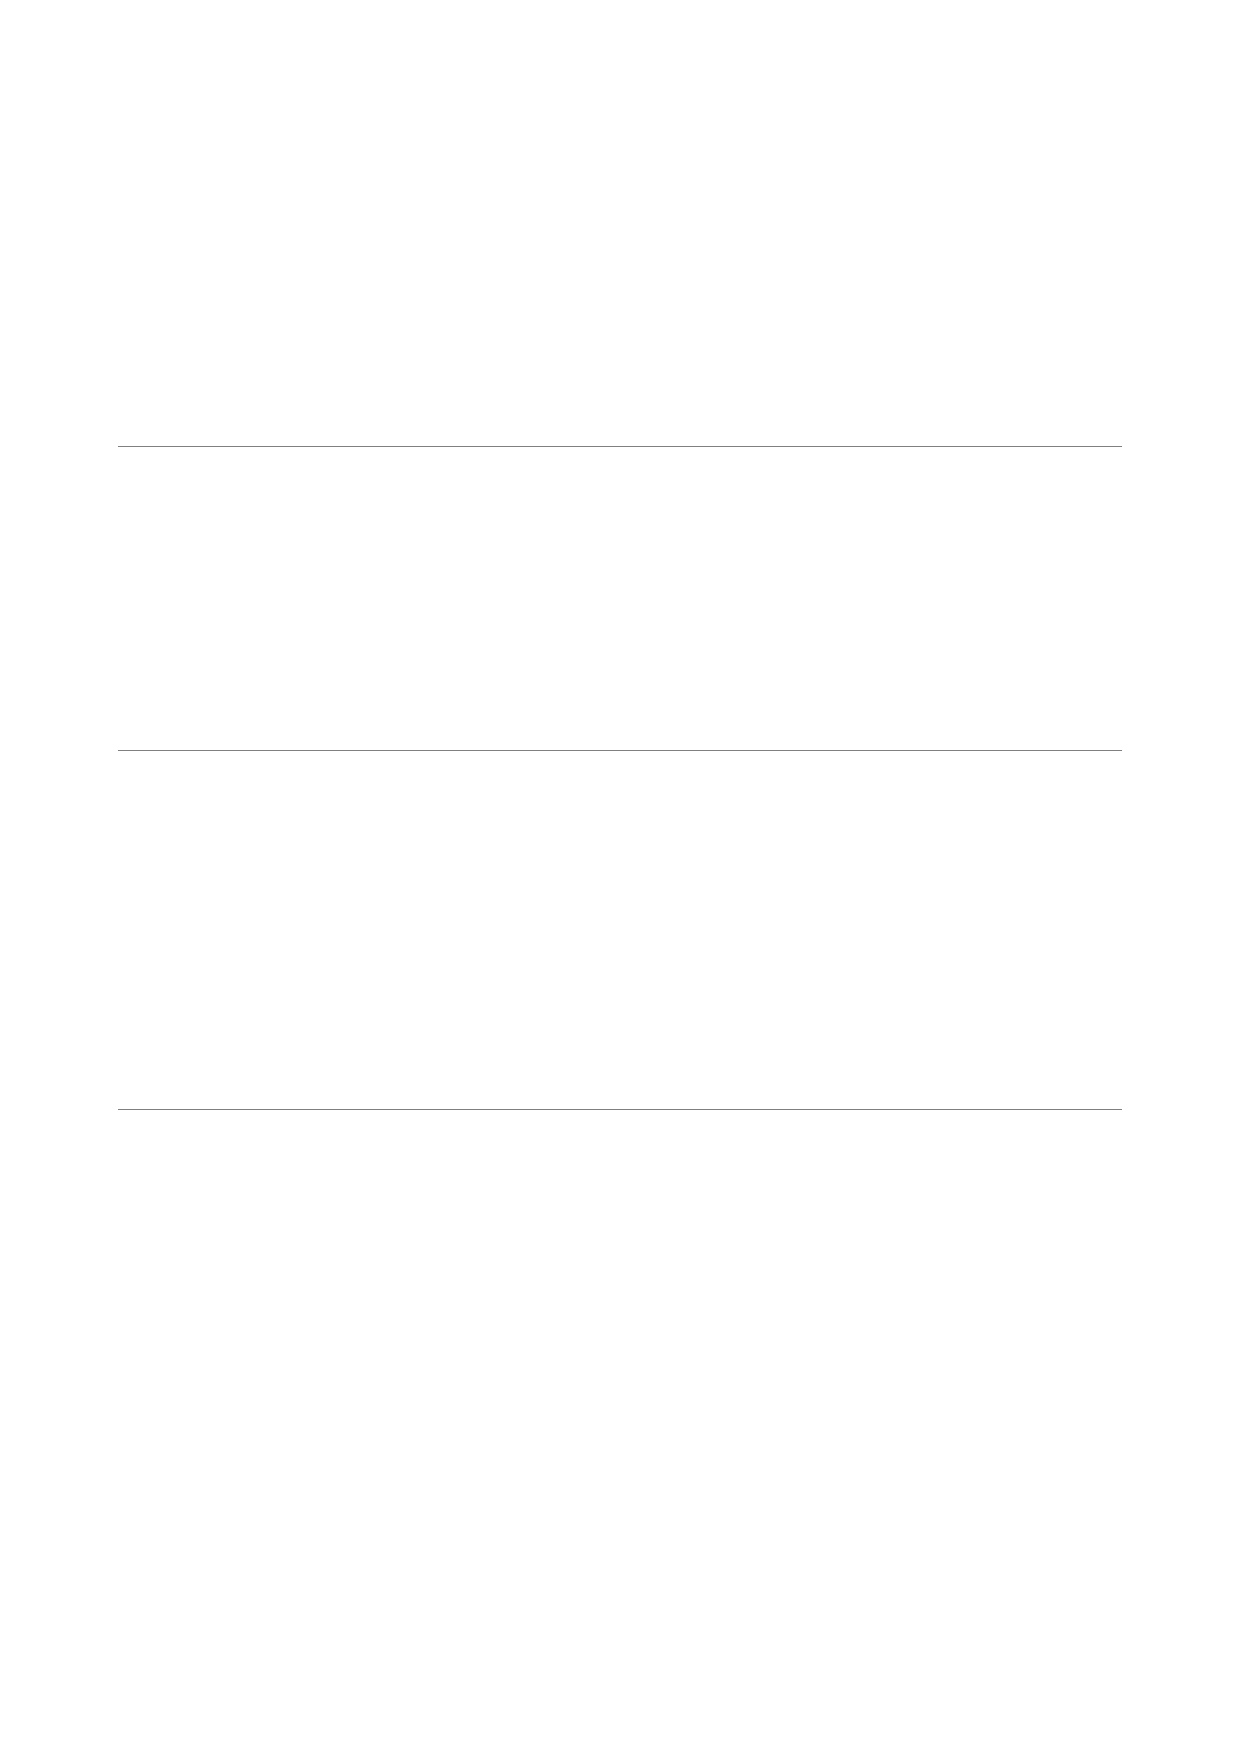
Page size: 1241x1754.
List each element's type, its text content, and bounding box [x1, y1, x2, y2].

text С callback: [118, 952, 1122, 980]
subtitle 1️⃣ Что делает этот код в целом [118, 1489, 1122, 1533]
list Когда загрузка и выполнение скрипта завершены 👉 срабатывает onload [162, 332, 1122, 363]
subtitle Что здесь происходит по шагам: [118, 186, 1122, 219]
subtitle 7️⃣ Короткое резюме 🧠 [118, 1159, 1122, 1203]
text } [118, 118, 1122, 142]
list ✅ это базовый паттерн асинхронности в JS [162, 1047, 1122, 1076]
list Вызывается callback(script) [162, 382, 1122, 413]
text }); [118, 600, 1122, 623]
list загружает внешний скрипт (библиотеку lodash) [162, 1593, 1122, 1621]
text Без callback: [118, 856, 1122, 885]
list Создаётся <script> [162, 232, 1122, 263]
list JS не ждёт её завершения [162, 1263, 1122, 1292]
list callback позволяет сказать: [162, 1310, 1122, 1341]
list ❌ нельзя узнать, когда скрипт загрузился [162, 904, 1122, 933]
text newFunction(); // ✅ теперь работает [118, 576, 1122, 600]
list ✅ можно безопасно использовать код из загруженного файла [162, 999, 1122, 1028]
list Браузер загружает файл src [162, 282, 1122, 313]
text loadScript('/my/script.js', function() { [118, 553, 1122, 576]
list Загрузка скрипта — асинхронная операция [162, 1215, 1122, 1244]
text 🔹 newFunction() вызывается только после загрузки скрипта 🔹 Ошибок больше нет [118, 653, 1122, 717]
subtitle 6️⃣ Почему это важно запомнить [118, 801, 1122, 844]
subtitle 5️⃣ Как теперь правильно использовать скрипт [118, 497, 1122, 540]
text Код: [118, 1545, 1122, 1574]
list onload — событие, которое срабатывает после загрузки и выполнения [162, 1419, 1122, 1449]
list «Сделай это ПОСЛЕ того, как всё загрузится» [222, 1360, 1063, 1389]
